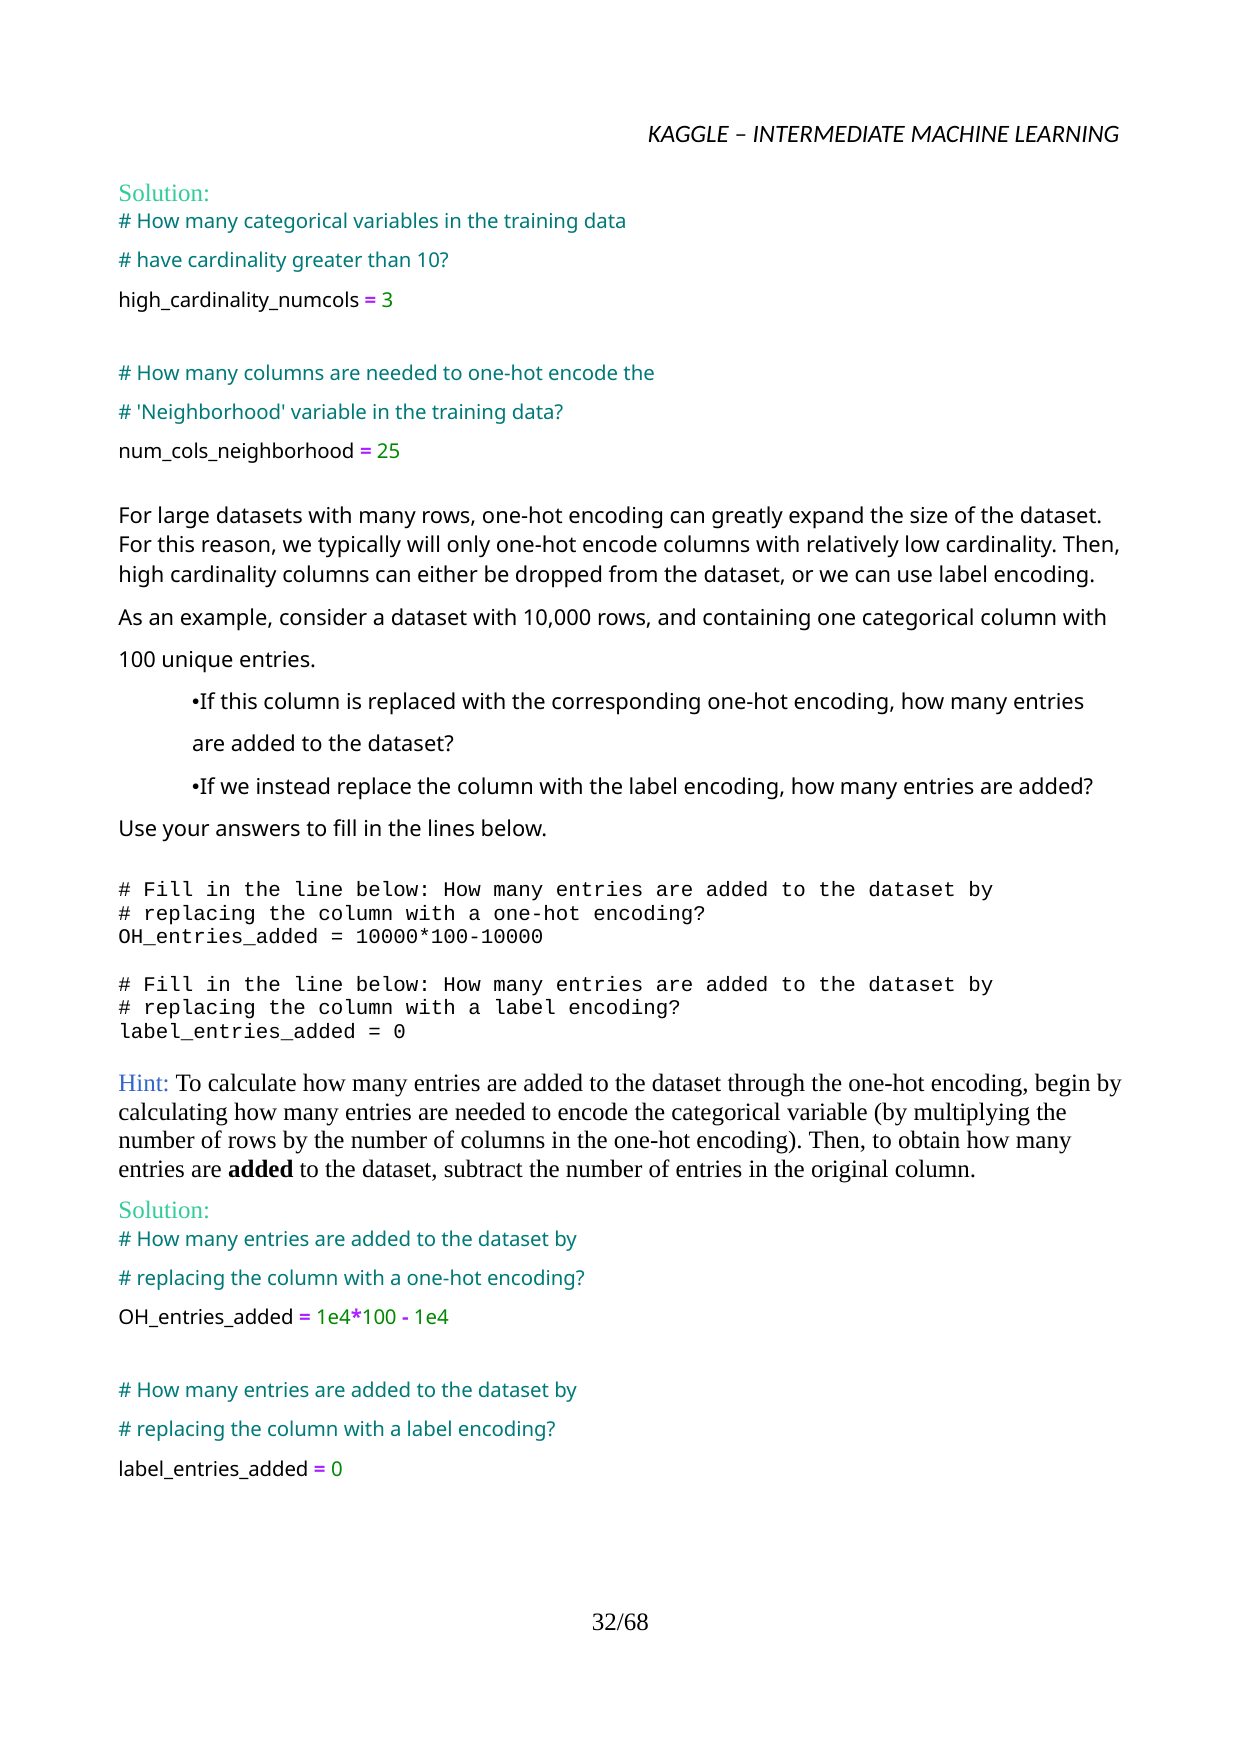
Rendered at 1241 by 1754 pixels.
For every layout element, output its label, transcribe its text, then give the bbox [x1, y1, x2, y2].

text # How many categorical variables in the training data [118, 207, 1122, 234]
text # replacing the column with a one-hot encoding? [118, 903, 1122, 926]
text For large datasets with many rows, one-hot encoding can greatly expand the size of the dataset. For this reason, we typically will only one-hot encode columns with relatively low cardinality. Then, high cardinality columns can either be dropped from the dataset, or we can use label encoding. [118, 500, 1122, 589]
text As an example, consider a dataset with 10,000 rows, and containing one categorical column with 100 unique entries. [118, 602, 1122, 674]
text # Fill in the line below: How many entries are added to the dataset by [118, 973, 1122, 997]
text # How many entries are added to the dataset by [118, 1224, 1122, 1252]
text label_entries_added = 0 [118, 1454, 1122, 1482]
text # How many columns are needed to one-hot encode the [118, 358, 1122, 386]
text label_entries_added = 0 [118, 1021, 1122, 1044]
text # How many entries are added to the dataset by [118, 1376, 1122, 1403]
text num_cols_neighborhood = 25 [118, 437, 1122, 464]
text high_cardinality_numcols = 3 [118, 285, 1122, 313]
text # replacing the column with a label encoding? [118, 997, 1122, 1021]
text # Fill in the line below: How many entries are added to the dataset by [118, 879, 1122, 903]
text Hint: To calculate how many entries are added to the dataset through the one-hot encoding, begin by calculating how many entries are needed to encode the categorical variable (by multiplying the number of rows by the number of columns in the one-hot encoding). Then, to obtain how many entries are added to the dataset, subtract the number of entries in the original column. [118, 1068, 1122, 1183]
text Solution: [118, 178, 1122, 207]
text Use your answers to fill in the lines below. [118, 813, 1122, 843]
text OH_entries_added = 10000*100-10000 [118, 926, 1122, 950]
list If we instead replace the column with the label encoding, how many entries are added? [118, 771, 1122, 801]
text OH_entries_added = 1e4*100 - 1e4 [118, 1303, 1122, 1331]
text # 'Neighborhood' variable in the training data? [118, 397, 1122, 425]
text # replacing the column with a label encoding? [118, 1415, 1122, 1443]
text # replacing the column with a one-hot encoding? [118, 1264, 1122, 1291]
list If this column is replaced with the corresponding one-hot encoding, how many entries are added to the dataset? [118, 686, 1122, 758]
text Solution: [118, 1196, 1122, 1224]
text # have cardinality greater than 10? [118, 246, 1122, 274]
